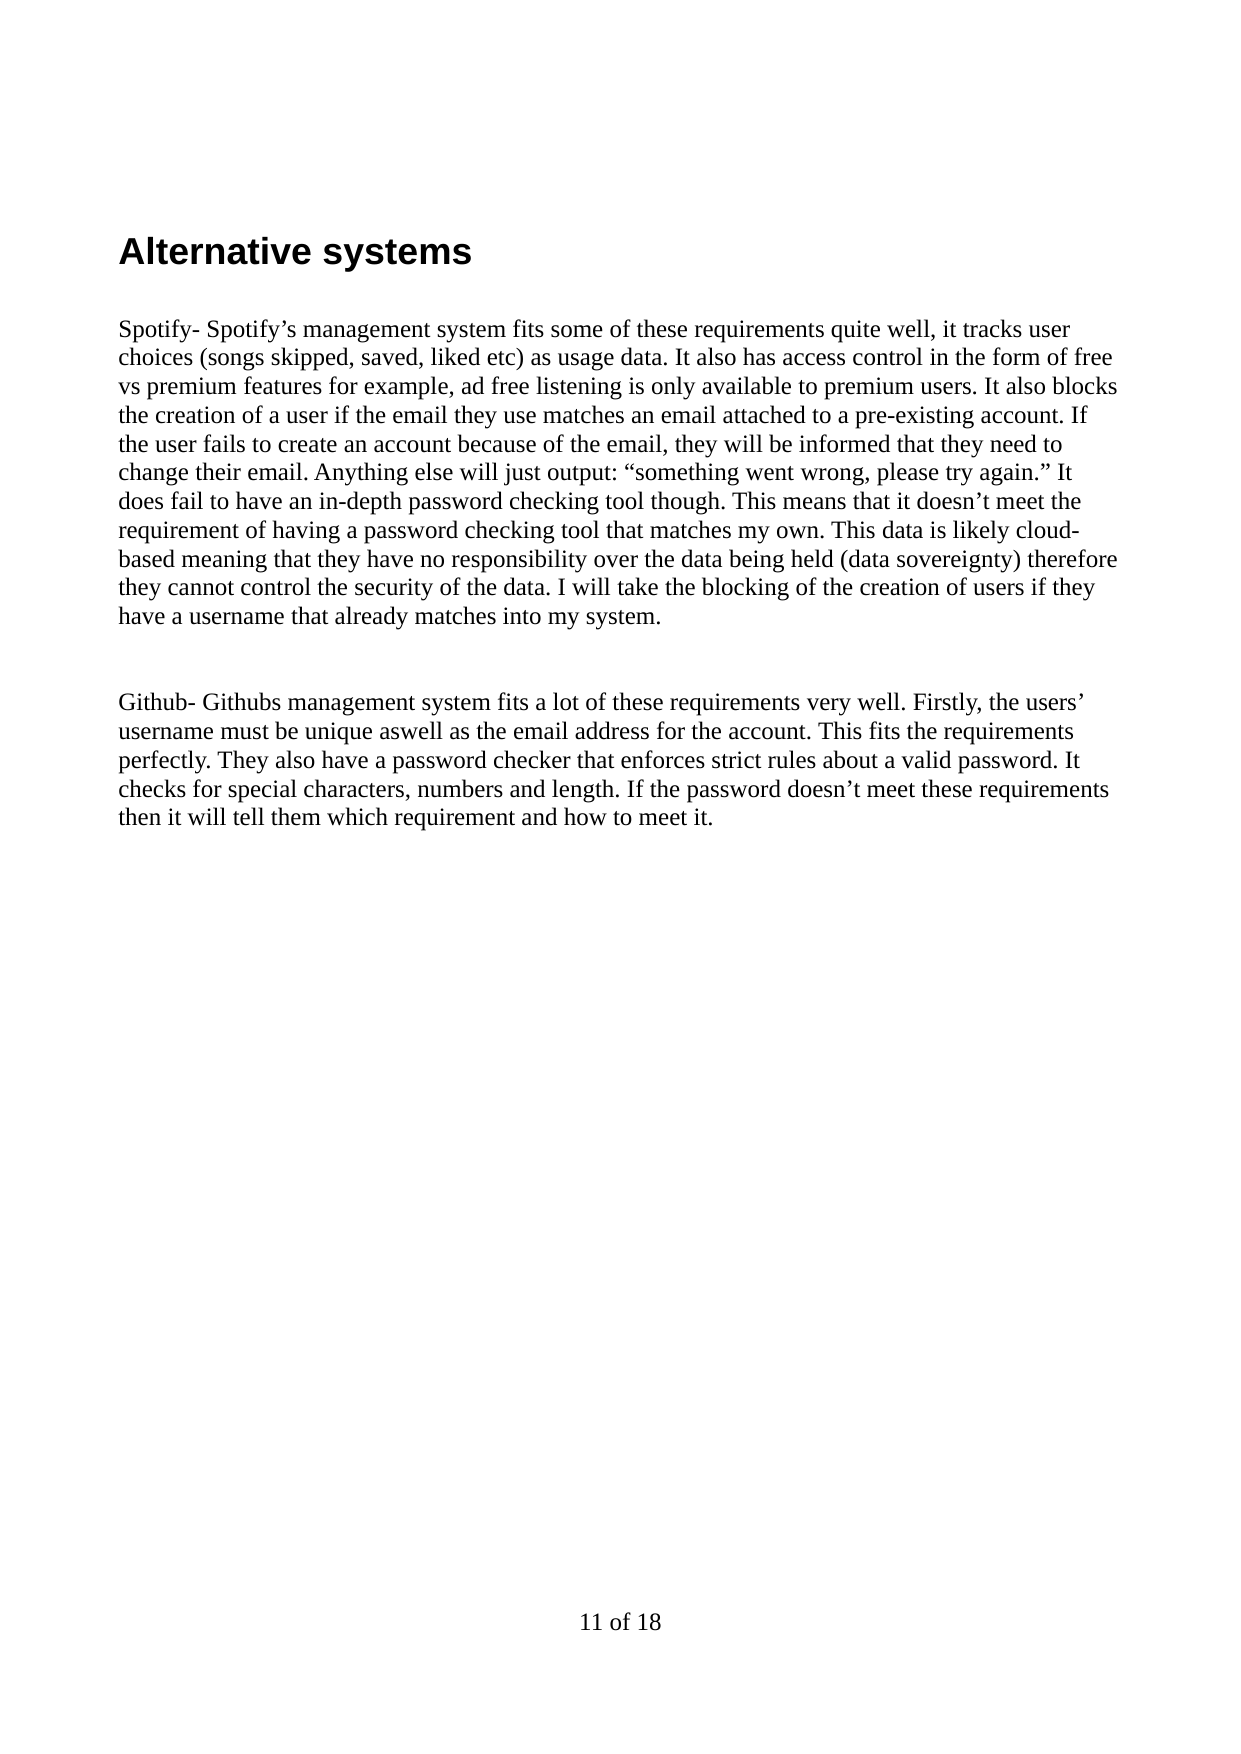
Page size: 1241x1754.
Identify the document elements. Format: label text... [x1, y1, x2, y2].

text Github- Githubs management system fits a lot of these requirements very well. Firstly, the users’ username must be unique aswell as the email address for the account. This fits the requirements perfectly. They also have a password checker that enforces strict rules about a valid password. It checks for special characters, numbers and length. If the password doesn’t meet these requirements then it will tell them which requirement and how to meet it. [118, 687, 1122, 831]
subtitle Alternative systems [118, 229, 1122, 272]
text Spotify- Spotify’s management system fits some of these requirements quite well, it tracks user choices (songs skipped, saved, liked etc) as usage data. It also has access control in the form of free vs premium features for example, ad free listening is only available to premium users. It also blocks the creation of a user if the email they use matches an email attached to a pre-existing account. If the user fails to create an account because of the email, they will be informed that they need to change their email. Anything else will just output: “something went wrong, please try again.” It does fail to have an in-depth password checking tool though. This means that it doesn’t meet the requirement of having a password checking tool that matches my own. This data is likely cloud-based meaning that they have no responsibility over the data being held (data sovereignty) therefore they cannot control the security of the data. I will take the blocking of the creation of users if they have a username that already matches into my system. [118, 314, 1122, 630]
